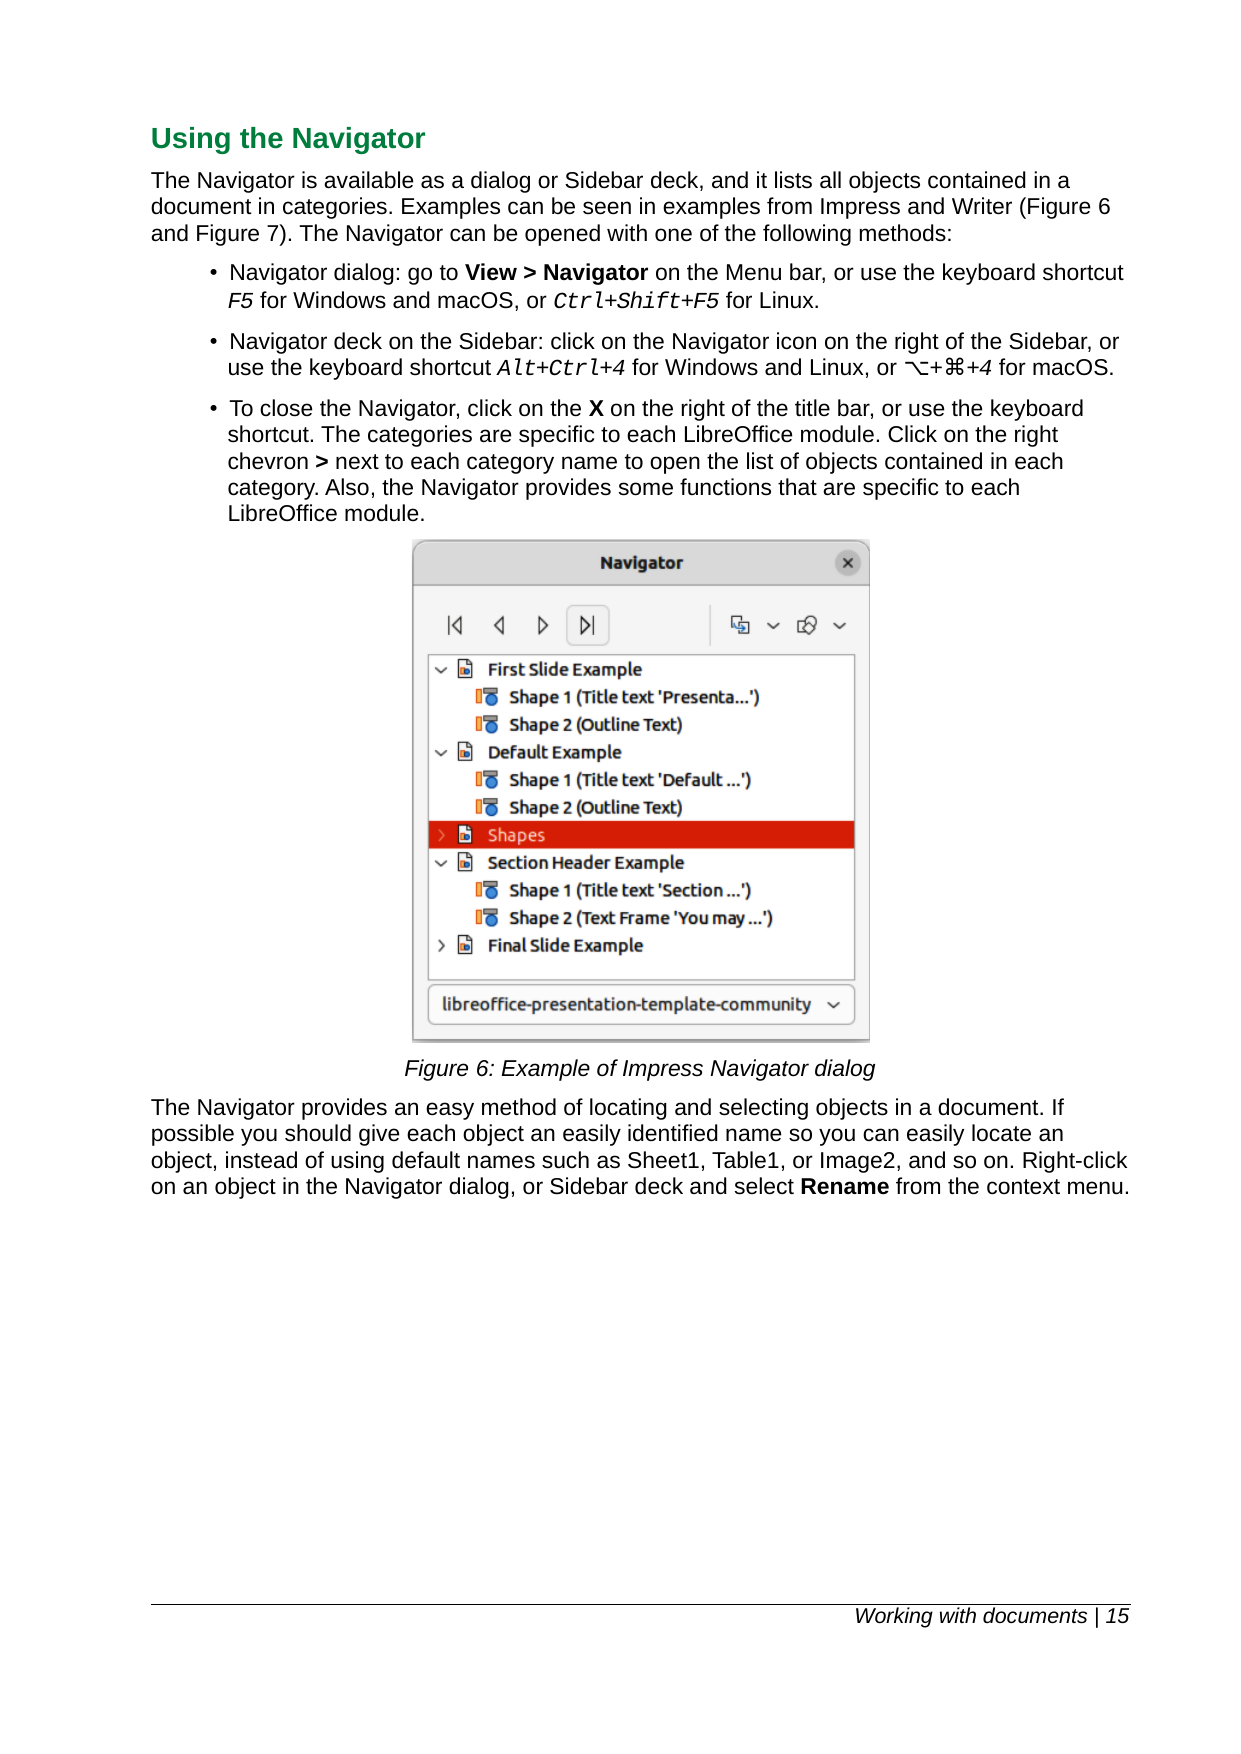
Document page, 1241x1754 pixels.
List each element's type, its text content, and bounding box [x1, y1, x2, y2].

list Navigator deck on the Sidebar: click on the Navigator icon on the right of the Sidebar, or use the keyboard shortcut Alt+Ctrl+4 for Windows and Linux, or ⌥+⌘+4 for macOS. [209, 328, 1131, 382]
list The Navigator is available as a dialog or Sidebar deck, and it lists all objects contained in a document in categories. Examples can be seen in examples from Impress and Writer (Figure 6 and Figure 7). The Navigator can be opened with one of the following methods: [151, 167, 1131, 246]
subtitle Using the Navigator [151, 121, 1131, 154]
picture [411, 539, 870, 1043]
text Figure 6: Example of Impress Navigator dialog [404, 1055, 878, 1082]
list To close the Navigator, click on the X on the right of the title bar, or use the keyboard shortcut. The categories are specific to each LibreOffice module. Click on the right chevron > next to each category name to open the list of objects contained in each category. Also, the Navigator provides some functions that are specific to each LibreOffice module. [209, 395, 1131, 527]
list Navigator dialog: go to View > Navigator on the Menu bar, or use the keyboard shortcut F5 for Windows and macOS, or Ctrl+Shift+F5 for Linux. [209, 258, 1131, 315]
text The Navigator provides an easy method of locating and selecting objects in a document. If possible you should give each object an easily identified name so you can easily locate an object, instead of using default names such as Sheet1, Table1, or Image2, and so on. Right‑click on an object in the Navigator dialog, or Sidebar deck and select Rename from the context menu. [151, 1094, 1131, 1199]
